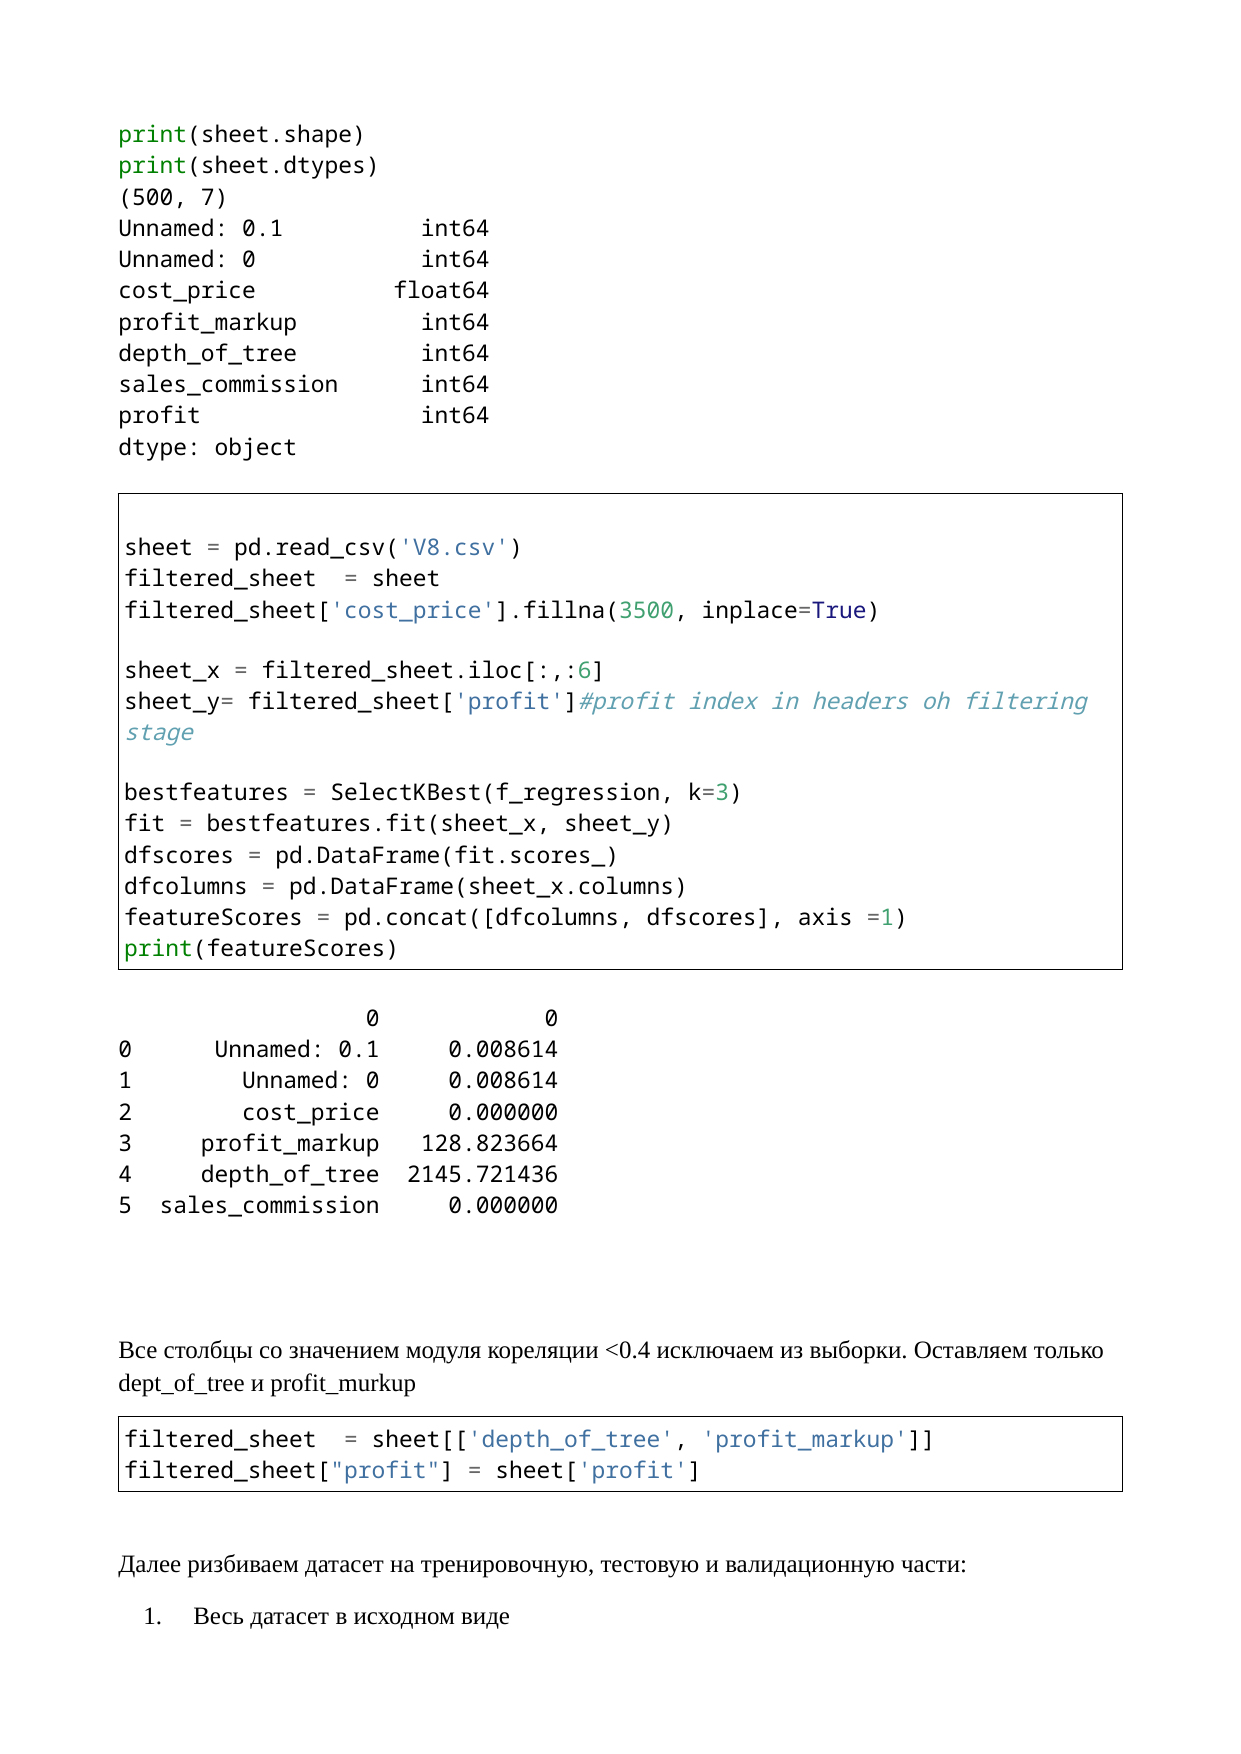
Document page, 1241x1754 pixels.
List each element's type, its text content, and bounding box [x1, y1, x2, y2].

table_header sheet = pd.read_csv('V8.csv') filtered_sheet = sheet filtered_sheet['cost_price'].fillna(3500, inplace=True) sheet_x = filtered_sheet.iloc[:,:6] sheet_y= filtered_sheet['profit']#profit index in headers oh filtering stage bestfeatures = SelectKBest(f_regression, k=3) fit = bestfeatures.fit(sheet_x, sheet_y) dfscores = pd.DataFrame(fit.scores_) dfcolumns = pd.DataFrame(sheet_x.columns) featureScores = pd.concat([dfcolumns, dfscores], axis =1) print(featureScores) [119, 494, 1122, 969]
text Далее ризбиваем датасет на тренировочную, тестовую и валидационную части: [118, 1549, 1122, 1578]
text (500, 7) Unnamed: 0.1 int64 Unnamed: 0 int64 cost_price float64 profit_markup int64 depth_of_tree int64 sales_commission int64 profit int64 dtype: object [118, 181, 1122, 462]
text Все столбцы со значением модуля кореляции <0.4 исключаем из выборки. Оставляем только dept_of_tree и profit_murkup [118, 1335, 1122, 1397]
table_header filtered_sheet = sheet[['depth_of_tree', 'profit_markup']] filtered_sheet["profit"] = sheet['profit'] [119, 1417, 1122, 1491]
list Весь датасет в исходном виде [143, 1601, 1122, 1630]
text 0 0 0 Unnamed: 0.1 0.008614 1 Unnamed: 0 0.008614 2 cost_price 0.000000 3 profit_markup 128.823664 4 depth_of_tree 2145.721436 5 sales_commission 0.000000 [118, 1002, 1122, 1220]
text print(sheet.shape) print(sheet.dtypes) [118, 118, 1122, 181]
